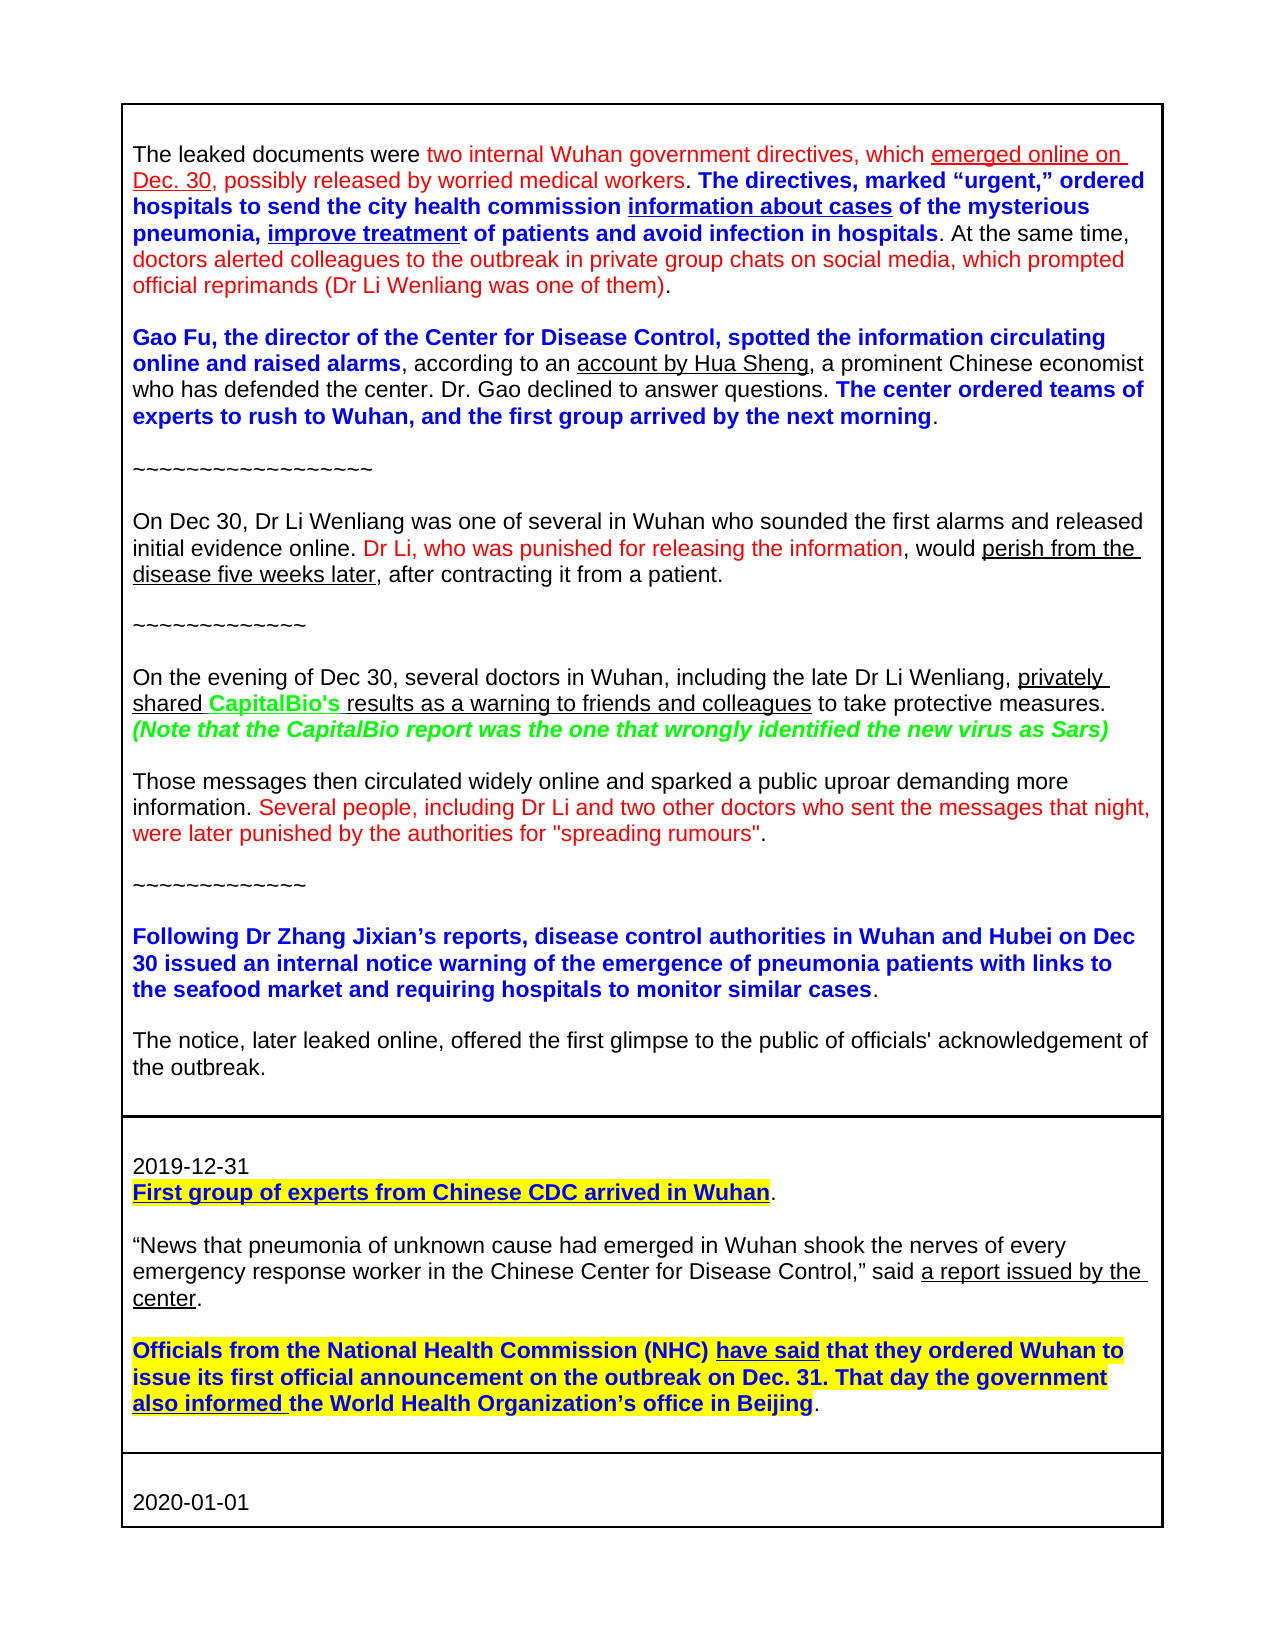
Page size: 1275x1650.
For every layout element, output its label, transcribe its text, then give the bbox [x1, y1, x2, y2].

table_cell The leaked documents were two internal Wuhan government directives, which emerged online on Dec. 30, possibly released by worried medical workers. The directives, marked “urgent,” ordered hospitals to send the city health commission information about cases of the mysterious pneumonia, improve treatment of patients and avoid infection in hospitals. At the same time, doctors alerted colleagues to the outbreak in private group chats on social media, which prompted official reprimands (Dr Li Wenliang was one of them). Gao Fu, the director of the Center for Disease Control, spotted the information circulating online and raised alarms, according to an account by Hua Sheng, a prominent Chinese economist who has defended the center. Dr. Gao declined to answer questions. The center ordered teams of experts to rush to Wuhan, and the first group arrived by the next morning. ~~~~~~~~~~~~~~~~~~ On Dec 30, Dr Li Wenliang was one of several in Wuhan who sounded the first alarms and released initial evidence online. Dr Li, who was punished for releasing the information, would perish from the disease five weeks later, after contracting it from a patient. ~~~~~~~~~~~~~ On the evening of Dec 30, several doctors in Wuhan, including the late Dr Li Wenliang, privately shared CapitalBio's results as a warning to friends and colleagues to take protective measures. (Note that the CapitalBio report was the one that wrongly identified the new virus as Sars) Those messages then circulated widely online and sparked a public uproar demanding more information. Several people, including Dr Li and two other doctors who sent the messages that night, were later punished by the authorities for "spreading rumours". ~~~~~~~~~~~~~ Following Dr Zhang Jixian’s reports, disease control authorities in Wuhan and Hubei on Dec 30 issued an internal notice warning of the emergence of pneumonia patients with links to the seafood market and requiring hospitals to monitor similar cases. The notice, later leaked online, offered the first glimpse to the public of officials' acknowledgement of the outbreak. [123, 105, 1161, 1115]
table_cell 2020-01-01 [123, 1454, 1161, 1526]
table_cell 2019-12-31 First group of experts from Chinese CDC arrived in Wuhan. “News that pneumonia of unknown cause had emerged in Wuhan shook the nerves of every emergency response worker in the Chinese Center for Disease Control,” said a report issued by the center. Officials from the National Health Commission (NHC) have said that they ordered Wuhan to issue its first official announcement on the outbreak on Dec. 31. That day the government also informed the World Health Organization’s office in Beijing. [123, 1118, 1161, 1452]
